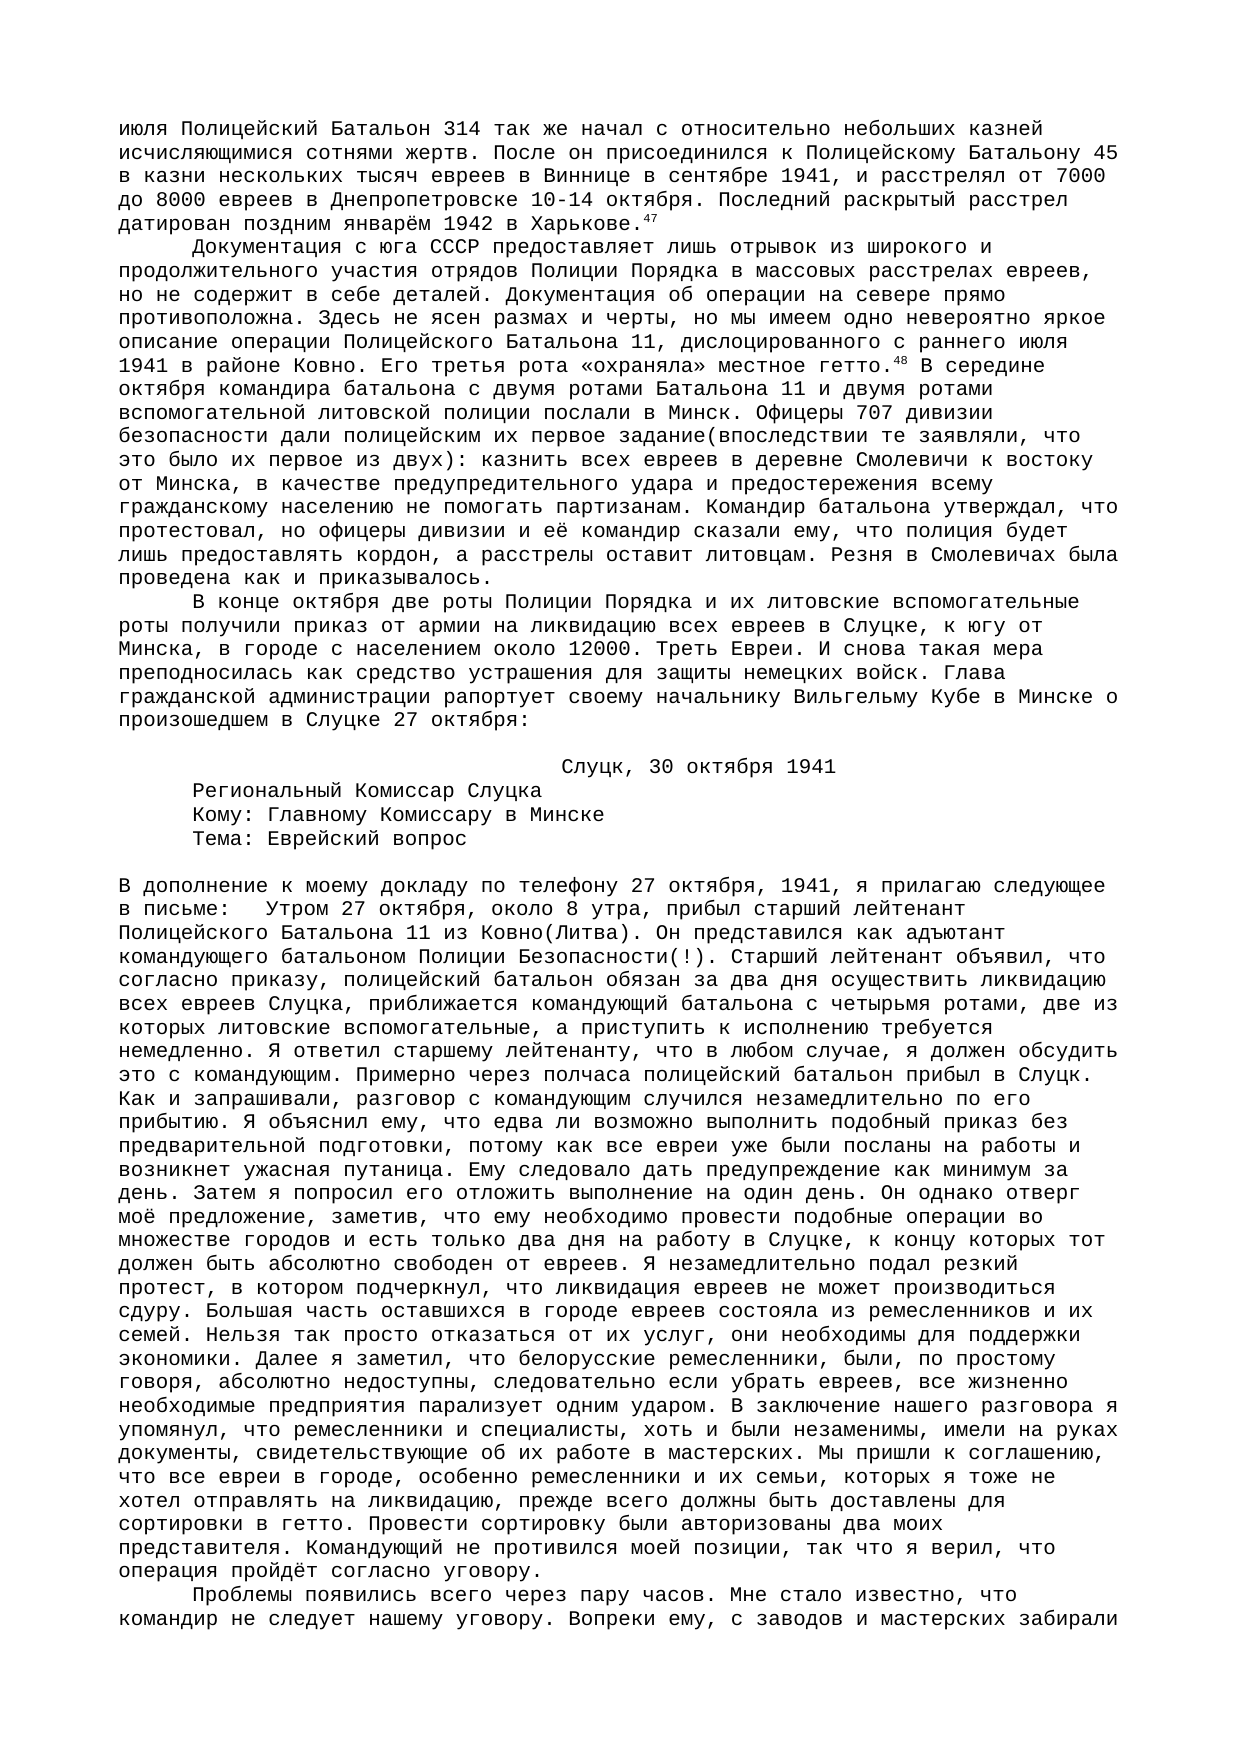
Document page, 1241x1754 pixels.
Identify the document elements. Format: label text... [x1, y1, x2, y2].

text Кому: Главному Комиссару в Минске [118, 804, 1122, 827]
text Документация с юга СССР предоставляет лишь отрывок из широкого и продолжительного участия отрядов Полиции Порядка в массовых расстрелах евреев, но не содержит в себе деталей. Документация об операции на севере прямо противоположна. Здесь не ясен размах и черты, но мы имеем одно невероятно яркое описание операции Полицейского Батальона 11, дислоцированного с раннего июля 1941 в районе Ковно. Его третья рота «охраняла» местное гетто. В середине октября командира батальона с двумя ротами Батальона 11 и двумя ротами вспомогательной литовской полиции послали в Минск. Офицеры 707 дивизии безопасности дали полицейским их первое задание(впоследствии те заявляли, что это было их первое из двух): казнить всех евреев в деревне Смолевичи к востоку от Минска, в качестве предупредительного удара и предостережения всему гражданскому населению не помогать партизанам. Командир батальона утверждал, что протестовал, но офицеры дивизии и её командир сказали ему, что полиция будет лишь предоставлять кордон, а расстрелы оставит литовцам. Резня в Смолевичах была проведена как и приказывалось. [118, 236, 1122, 591]
text Тема: Еврейский вопрос [118, 827, 1122, 851]
text Послевоенные судебные допросы в Федеральной Республике Германия, несмотря на скудные данные журнала, раскрыли полосу убийств, оставленную Полицейскими Батальонами 45 и 314 на территории Советского Союза осенью 1941. Полицейский Батальон 45 достиг украинского города Шепетовка в июле 24. Майор Бессер, их командир, был вызван Главой Полицейской Группы Юг, Полковником Францем. Франц сообщил Бессеру о приказе об уничтожении евреев на территории СССР и о роли в этом Полицейского Батальона 45. За считанные дни батальон устроил казнь нескольких сотен оставшихся евреев Шепетовки, включая женщин и детей. Казни сотней людей последовали в различных украинских городах в августе. В сентябре батальон предоставлял кордон, эскорт и стрелков для казни тысяч евреев в Бердичеве и Виннице. Безжалостная деятельность батальона достигла своего пика 29 и 30 сентября в Киеве, где полицейские снова предоставили кордон, эскорт и стрелков для убийства более чем 3300 евреев в урочище Бабий Яр. До конца года батальон продолжал проводить небольшие казни - Хорол, Кременчуг, Полтава. 22 июля Полицейский Батальон 314 так же начал с относительно небольших казней исчисляющимися сотнями жертв. После он присоединился к Полицейскому Батальону 45 в казни нескольких тысяч евреев в Виннице в сентябре 1941, и расстрелял от 7000 до 8000 евреев в Днепропетровске 10-14 октября. Последний раскрытый расстрел датирован поздним январём 1942 в Харькове. [118, 118, 1122, 236]
text В конце октября две роты Полиции Порядка и их литовские вспомогательные роты получили приказ от армии на ликвидацию всех евреев в Слуцке, к югу от Минска, в городе с населением около 12000. Треть Евреи. И снова такая мера преподносилась как средство устрашения для защиты немецких войск. Глава гражданской администрации рапортует своему начальнику Вильгельму Кубе в Минске о произошедшем в Слуцке 27 октября: [118, 591, 1122, 733]
text Региональный Комиссар Слуцка [118, 780, 1122, 804]
text Слуцк, 30 октября 1941 [118, 757, 1122, 780]
text Проблемы появились всего через пару часов. Мне стало известно, что командир не следует нашему уговору. Вопреки ему, с заводов и мастерских забирали [118, 1584, 1122, 1631]
text В дополнение к моему докладу по телефону 27 октября, 1941, я прилагаю следующее в письме: Утром 27 октября, около 8 утра, прибыл старший лейтенант Полицейского Батальона 11 из Ковно(Литва). Он представился как адъютант командующего батальоном Полиции Безопасности(!). Старший лейтенант объявил, что согласно приказу, полицейский батальон обязан за два дня осуществить ликвидацию всех евреев Слуцка, приближается командующий батальона с четырьмя ротами, две из которых литовские вспомогательные, а приступить к исполнению требуется немедленно. Я ответил старшему лейтенанту, что в любом случае, я должен обсудить это с командующим. Примерно через полчаса полицейский батальон прибыл в Слуцк. Как и запрашивали, разговор с командующим случился незамедлительно по его прибытию. Я объяснил ему, что едва ли возможно выполнить подобный приказ без предварительной подготовки, потому как все евреи уже были посланы на работы и возникнет ужасная путаница. Ему следовало дать предупреждение как минимум за день. Затем я попросил его отложить выполнение на один день. Он однако отверг моё предложение, заметив, что ему необходимо провести подобные операции во множестве городов и есть только два дня на работу в Слуцке, к концу которых тот должен быть абсолютно свободен от евреев. Я незамедлительно подал резкий протест, в котором подчеркнул, что ликвидация евреев не может производиться сдуру. Большая часть оставшихся в городе евреев состояла из ремесленников и их семей. Нельзя так просто отказаться от их услуг, они необходимы для поддержки экономики. Далее я заметил, что белорусские ремесленники, были, по простому говоря, абсолютно недоступны, следовательно если убрать евреев, все жизненно необходимые предприятия парализует одним ударом. В заключение нашего разговора я упомянул, что ремесленники и специалисты, хоть и были незаменимы, имели на руках документы, свидетельствующие об их работе в мастерских. Мы пришли к соглашению, что все евреи в городе, особенно ремесленники и их семьи, которых я тоже не хотел отправлять на ликвидацию, прежде всего должны быть доставлены для сортировки в гетто. Провести сортировку были авторизованы два моих представителя. Командующий не противился моей позиции, так что я верил, что операция пройдёт согласно уговору. [118, 875, 1122, 1584]
